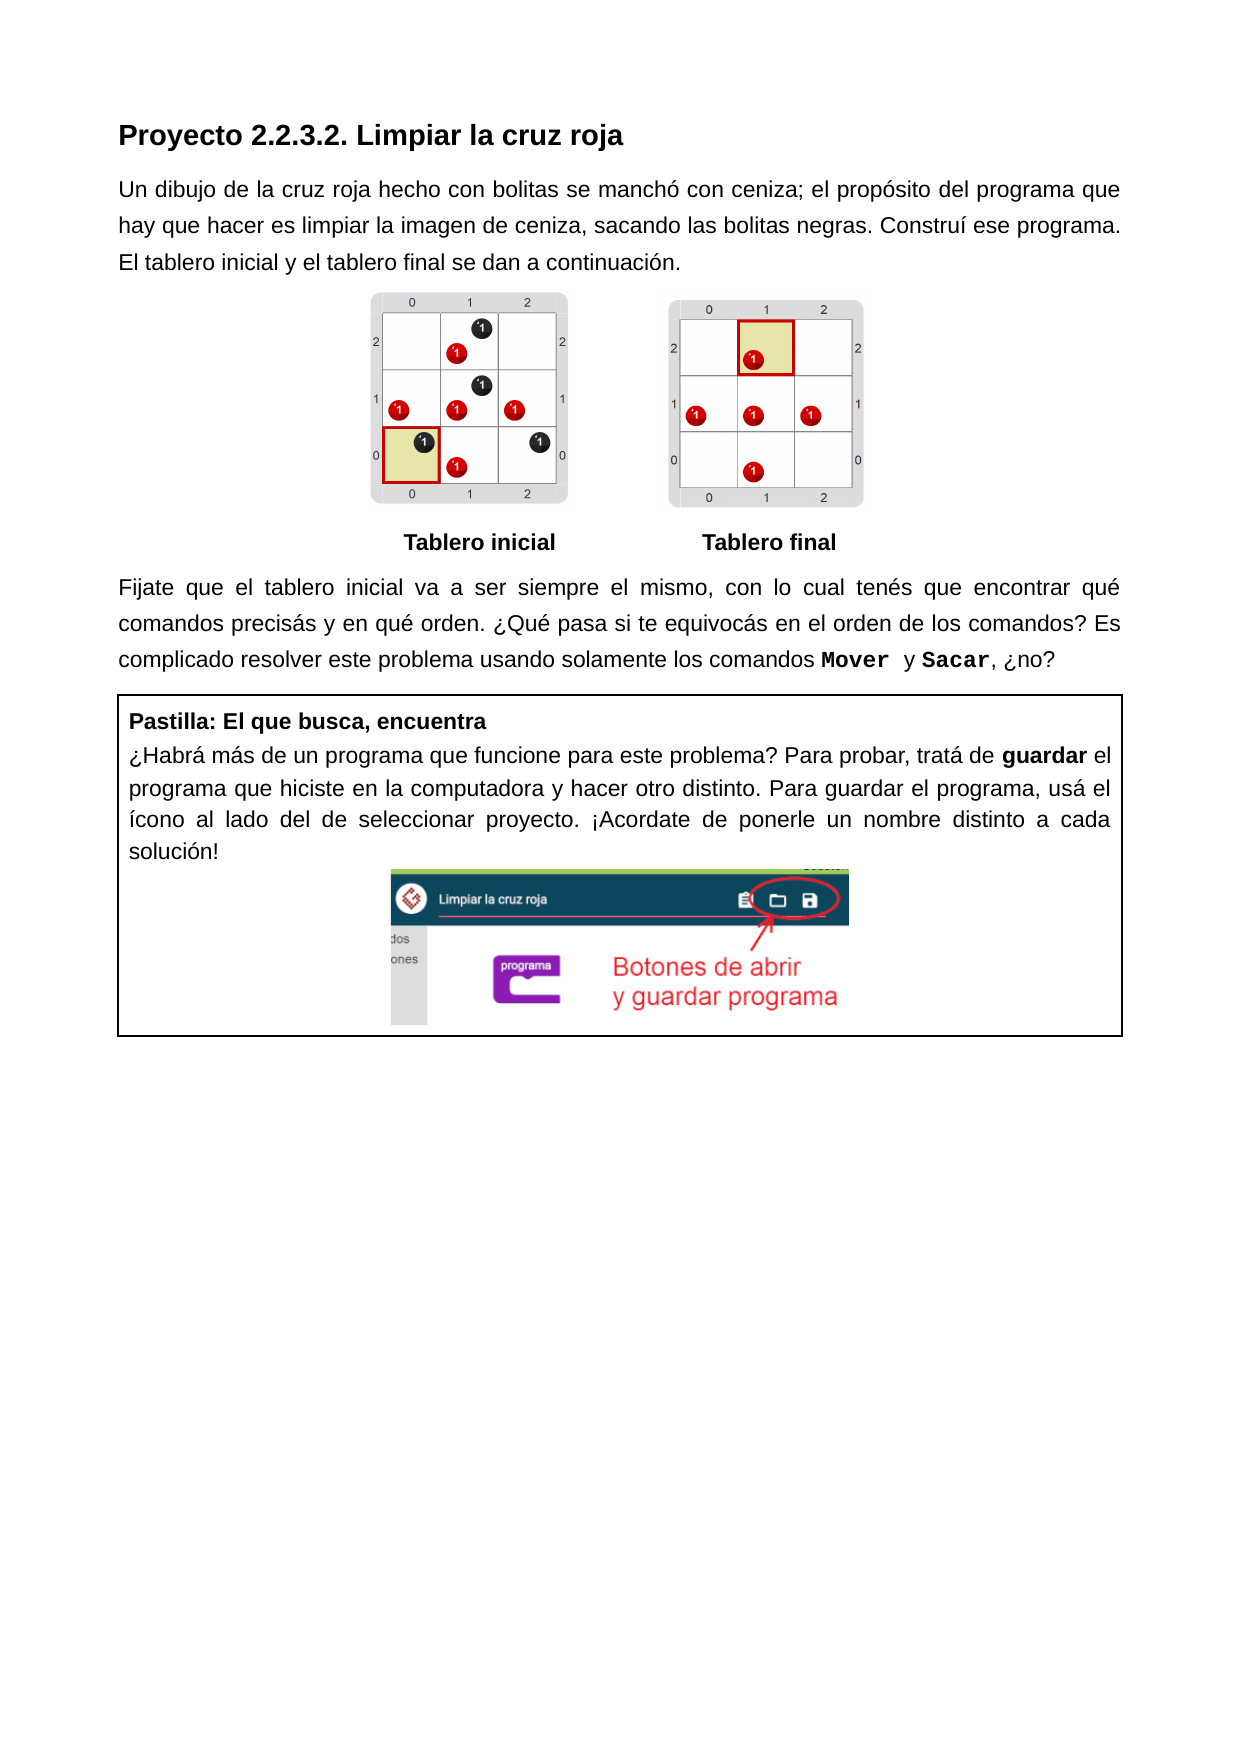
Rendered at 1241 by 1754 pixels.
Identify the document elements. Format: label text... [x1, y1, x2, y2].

picture [656, 289, 875, 513]
picture [365, 285, 575, 513]
text Fijate que el tablero inicial va a ser siempre el mismo, con lo cual tenés que encontrar qué comandos precisás y en qué orden. ¿Qué pasa si te equivocás en el orden de los comandos? Es complicado resolver este problema usando solamente los comandos Mover y Sacar, ¿no? [118, 573, 1122, 674]
text Un dibujo de la cruz roja hecho con bolitas se manchó con ceniza; el propósito del programa que hay que hacer es limpiar la imagen de ceniza, sacando las bolitas negras. Construí ese programa. El tablero inicial y el tablero final se dan a continuación. [118, 176, 1122, 275]
text Tablero inicial Tablero final [118, 529, 1122, 555]
text Proyecto 2.2.3.2. Limpiar la cruz roja [118, 118, 1122, 152]
picture [390, 869, 849, 1025]
table_header Pastilla: El que busca, encuentra ¿Habrá más de un programa que funcione para este problema? Para probar, tratá de guardar el programa que hiciste en la computadora y hacer otro distinto. Para guardar el programa, usá el ícono al lado del de seleccionar proyecto. ¡Acordate de ponerle un nombre distinto a cada solución! [119, 696, 1121, 1035]
